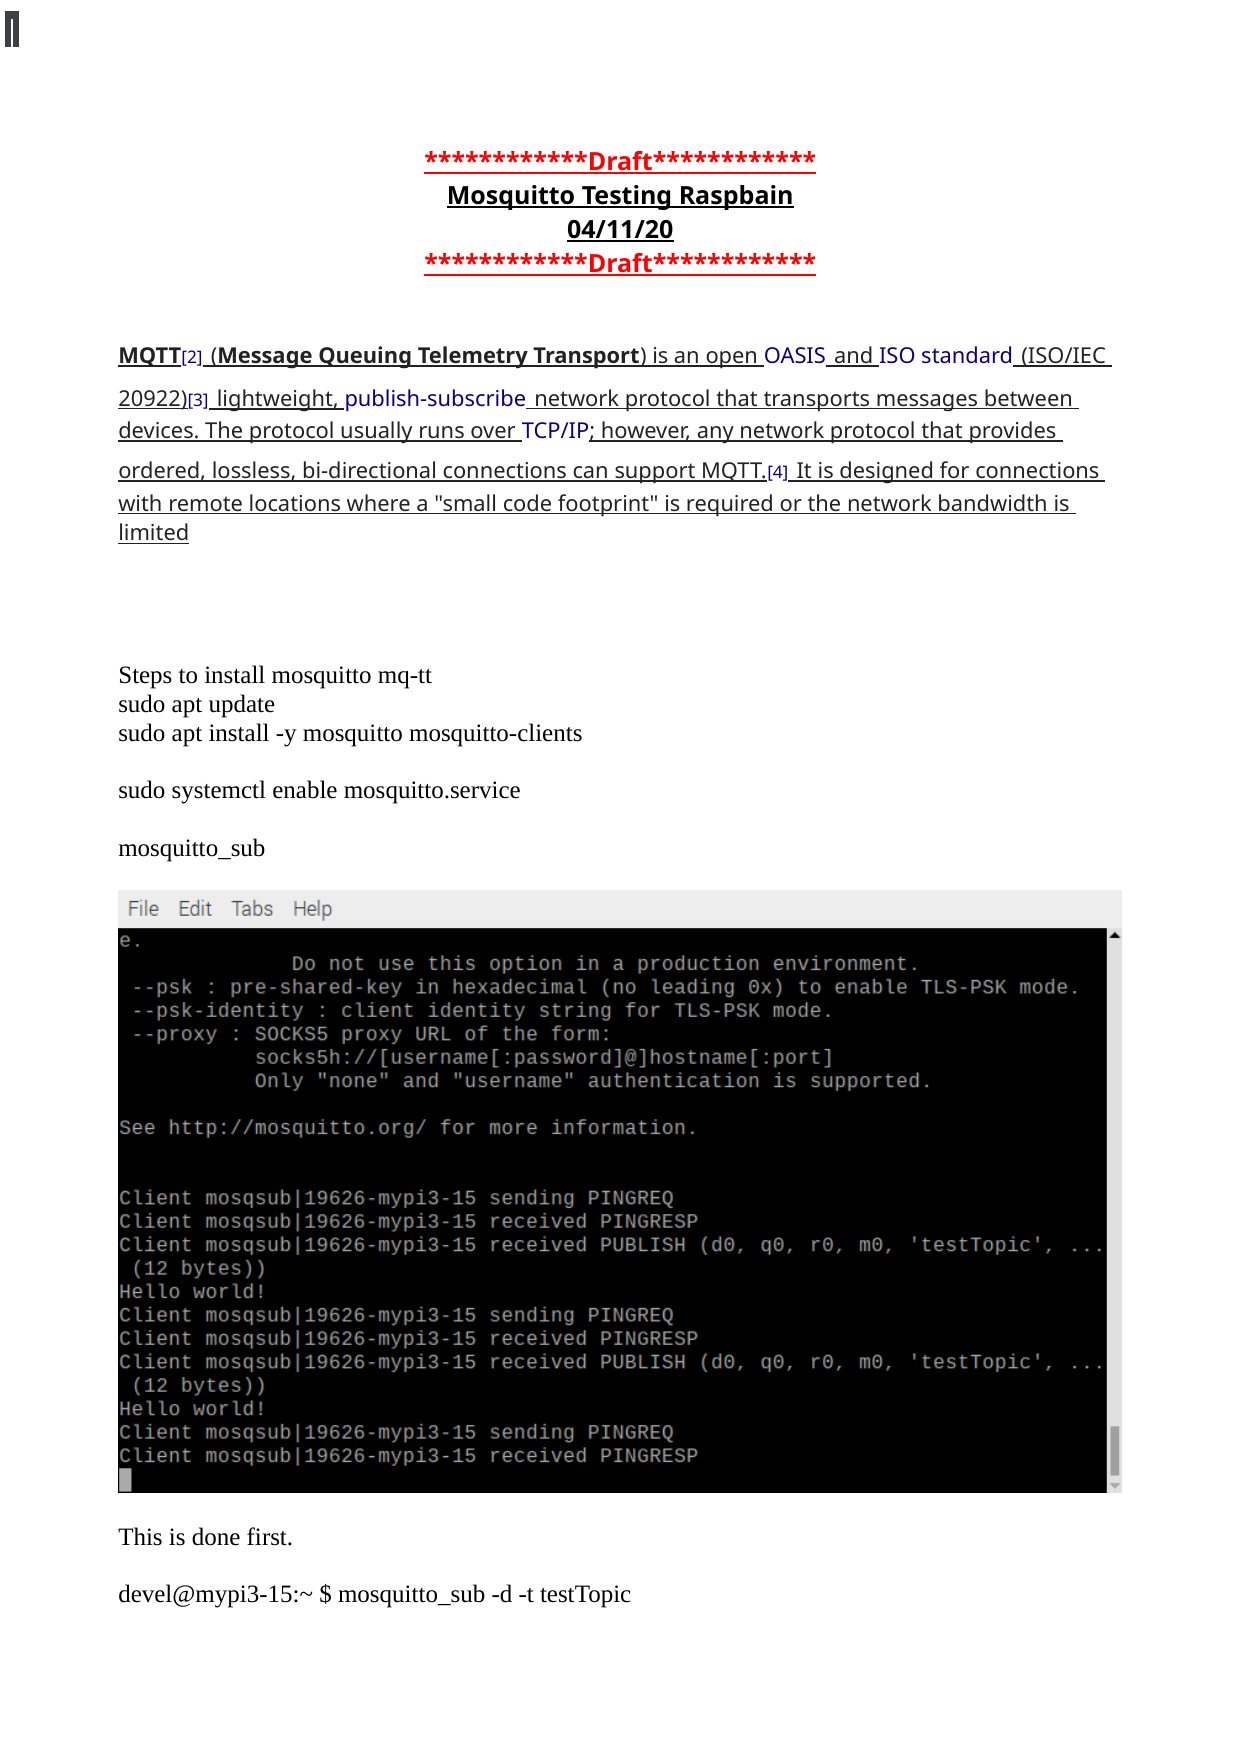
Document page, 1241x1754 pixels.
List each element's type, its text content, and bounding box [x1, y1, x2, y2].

text sudo apt install -y mosquitto mosquitto-clients [118, 718, 1122, 747]
text This is done first. [118, 1522, 1122, 1550]
text MQTT[2] (Message Queuing Telemetry Transport) is an open OASIS and ISO standard (ISO/IEC 20922)[3] lightweight, publish-subscribe network protocol that transports messages between devices. The protocol usually runs over TCP/IP; however, any network protocol that provides ordered, lossless, bi-directional connections can support MQTT.[4] It is designed for connections with remote locations where a "small code footprint" is required or the network bandwidth is limited [118, 330, 1122, 547]
text Mosquitto Testing Raspbain [118, 177, 1122, 211]
text ************Draft************ [118, 246, 1122, 279]
text ************Draft************ [118, 143, 1122, 177]
text devel@mypi3-15:~ $ mosquitto_sub -d -t testTopic [118, 1579, 1122, 1608]
text mosquitto_sub [118, 833, 1122, 862]
picture [118, 890, 1123, 1493]
text sudo apt update [118, 689, 1122, 718]
text 04/11/20 [118, 211, 1122, 246]
text sudo systemctl enable mosquitto.service [118, 776, 1122, 804]
text Steps to install mosquitto mq-tt [118, 661, 1122, 689]
